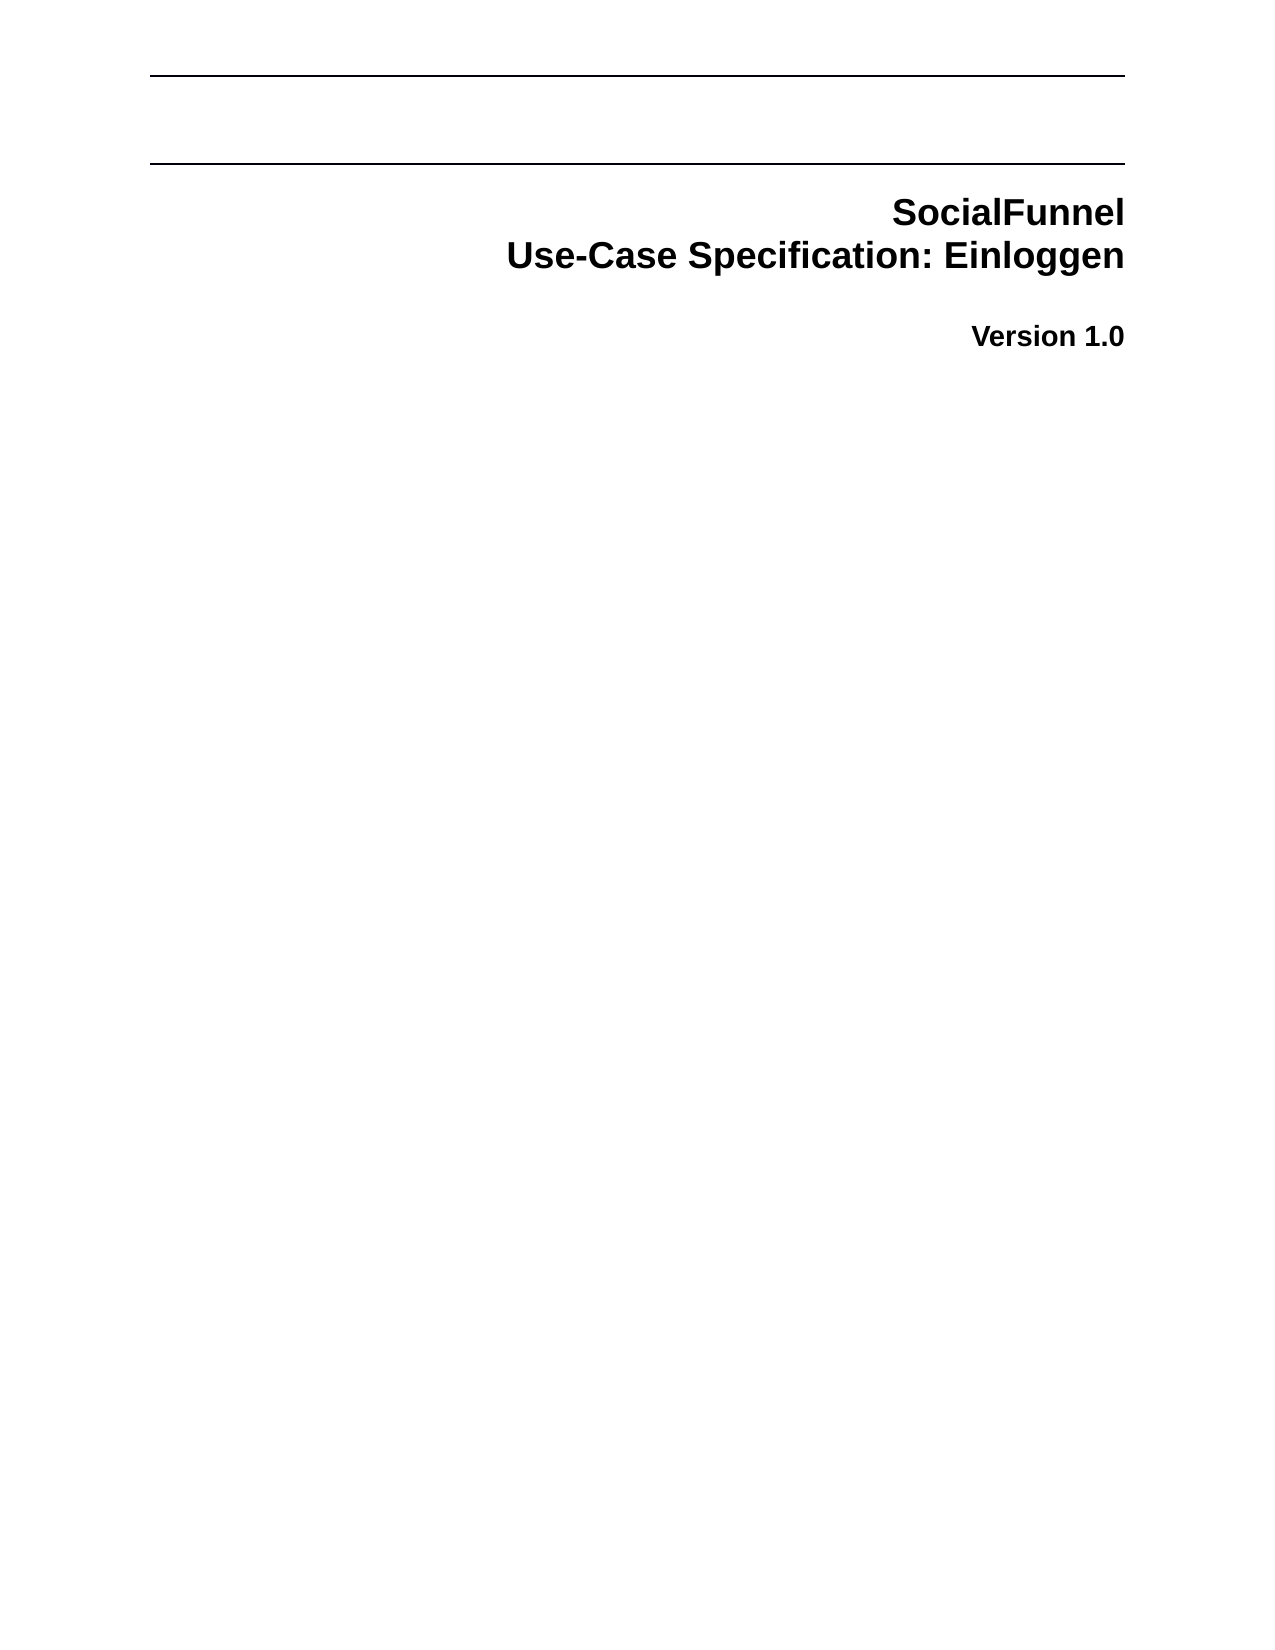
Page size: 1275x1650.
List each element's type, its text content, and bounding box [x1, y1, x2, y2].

title SocialFunnel [150, 190, 1125, 233]
title Version 1.0 [150, 319, 1125, 353]
title Use-Case Specification: Einloggen [150, 233, 1125, 276]
